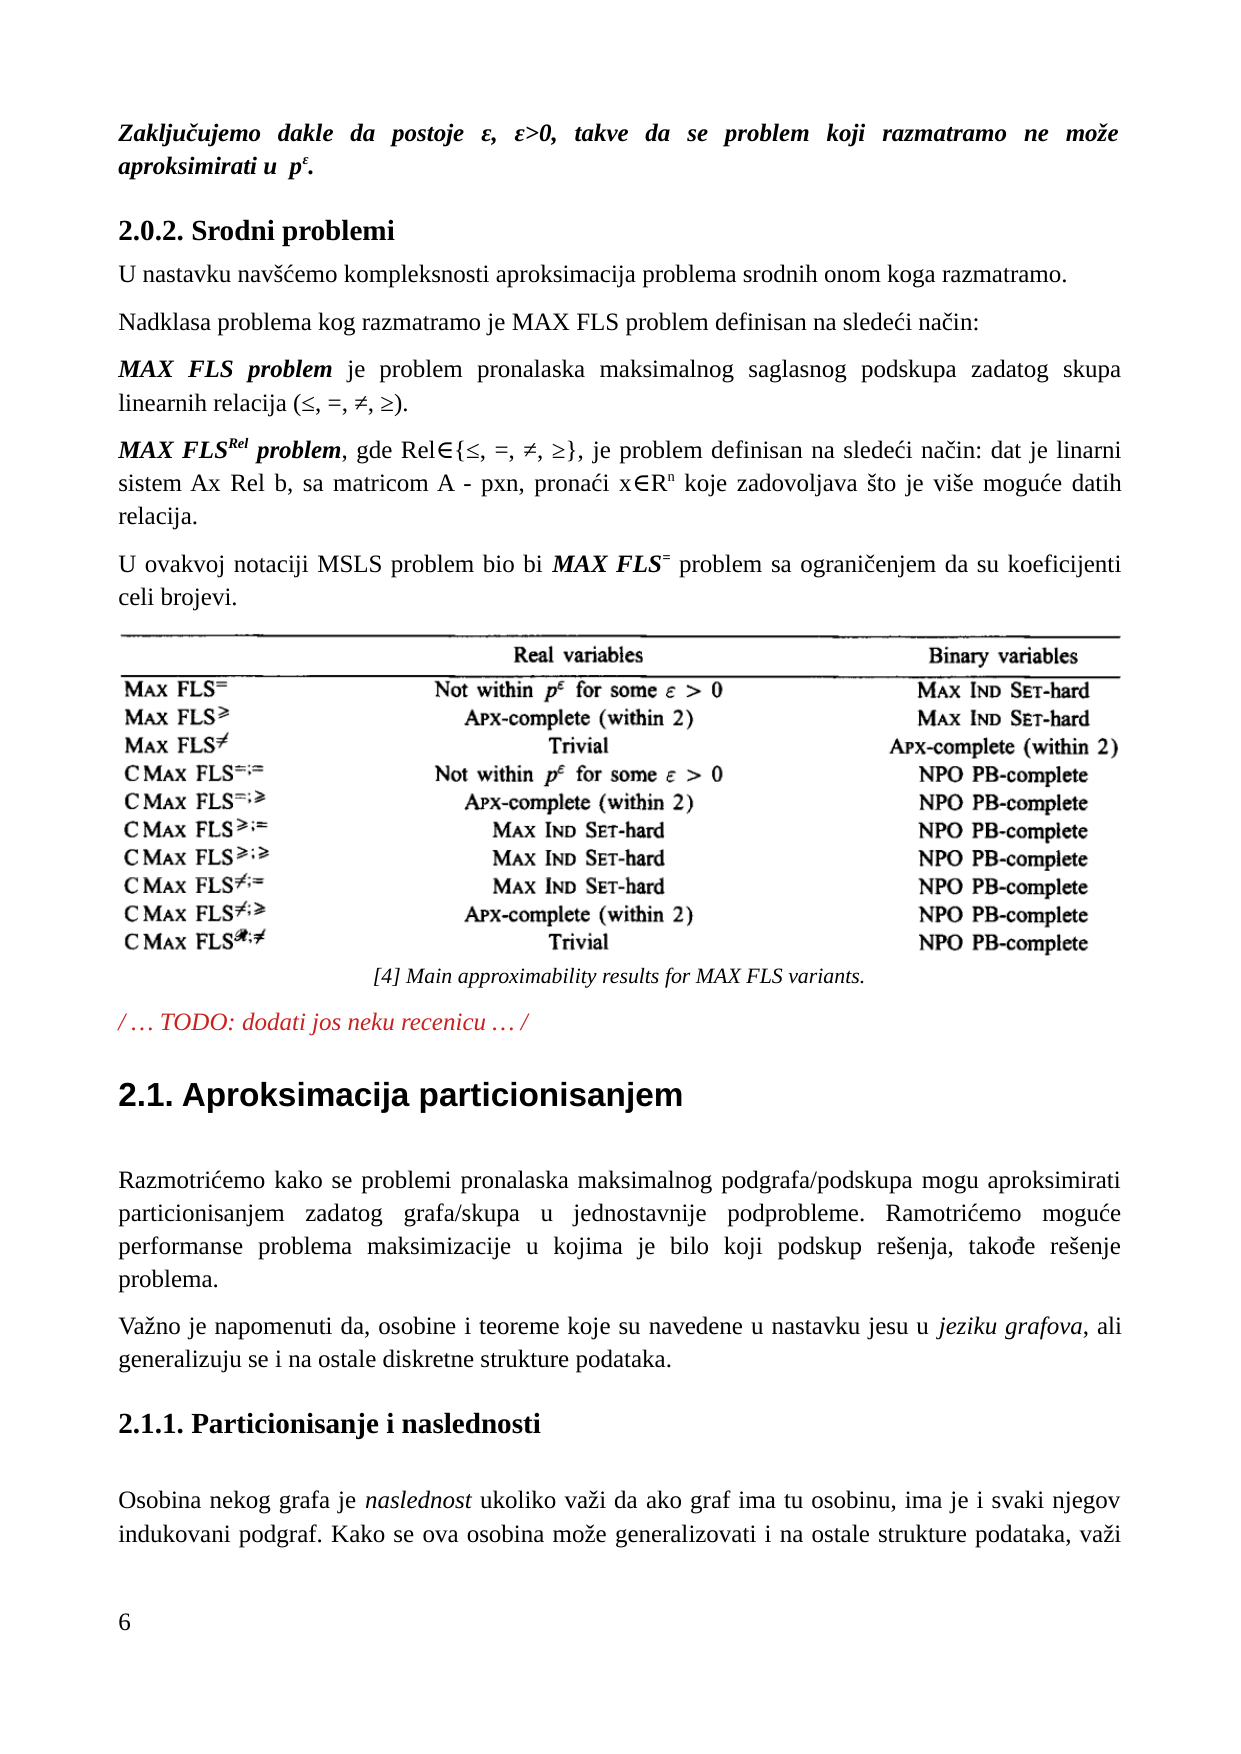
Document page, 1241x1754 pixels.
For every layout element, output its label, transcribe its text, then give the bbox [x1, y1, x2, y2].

text MAX FLS problem je problem pronalaska maksimalnog saglasnog podskupa zadatog skupa linearnih relacija (≤, =, ≠, ≥). [118, 354, 1122, 416]
text Razmotrićemo kako se problemi pronalaska maksimalnog podgrafa/podskupa mogu aproksimirati particionisanjem zadatog grafa/skupa u jednostavnije podprobleme. Ramotrićemo moguće performanse problema maksimizacije u kojima je bilo koji podskup rešenja, takođe rešenje problema. [118, 1165, 1122, 1292]
text [4] Main approximability results for MAX FLS variants. [118, 960, 1122, 988]
text MAX FLSRel problem, gde Rel∈{≤, =, ≠, ≥}, je problem definisan na sledeći način: dat je linarni sistem Ax Rel b, sa matricom A - pxn, pronaći x∈Rn koje zadovoljava što je više moguće datih relacija. [118, 435, 1122, 530]
subtitle 2.1.1. Particionisanje i naslednosti [118, 1407, 1122, 1440]
picture [118, 629, 1123, 960]
text Važno je napomenuti da, osobine i teoreme koje su navedene u nastavku jesu u jeziku grafova, ali generalizuju se i na ostale diskretne strukture podataka. [118, 1311, 1122, 1373]
text U ovakvoj notaciji MSLS problem bio bi MAX FLS= problem sa ograničenjem da su koeficijenti celi brojevi. [118, 549, 1122, 611]
text Zaključujemo dakle da postoje ε, ε>0, takve da se problem koji razmatramo ne može aproksimirati u pε. [118, 118, 1122, 180]
text Osobina nekog grafa je naslednost ukoliko važi da ako graf ima tu osobinu, ima je i svaki njegov indukovani podgraf. Kako se ova osobina može generalizovati i na ostale strukture podataka, važi [118, 1453, 1122, 1547]
text Nadklasa problema kog razmatramo je MAX FLS problem definisan na sledeći način: [118, 307, 1122, 336]
subtitle 2.0.2. Srodni problemi [118, 213, 1122, 247]
text U nastavku navšćemo kompleksnosti aproksimacija problema srodnih onom koga razmatramo. [118, 259, 1122, 288]
subtitle 2.1. Aproksimacija particionisanjem [118, 1075, 1122, 1152]
text / … TODO: dodati jos neku recenicu … / [118, 1007, 1122, 1036]
